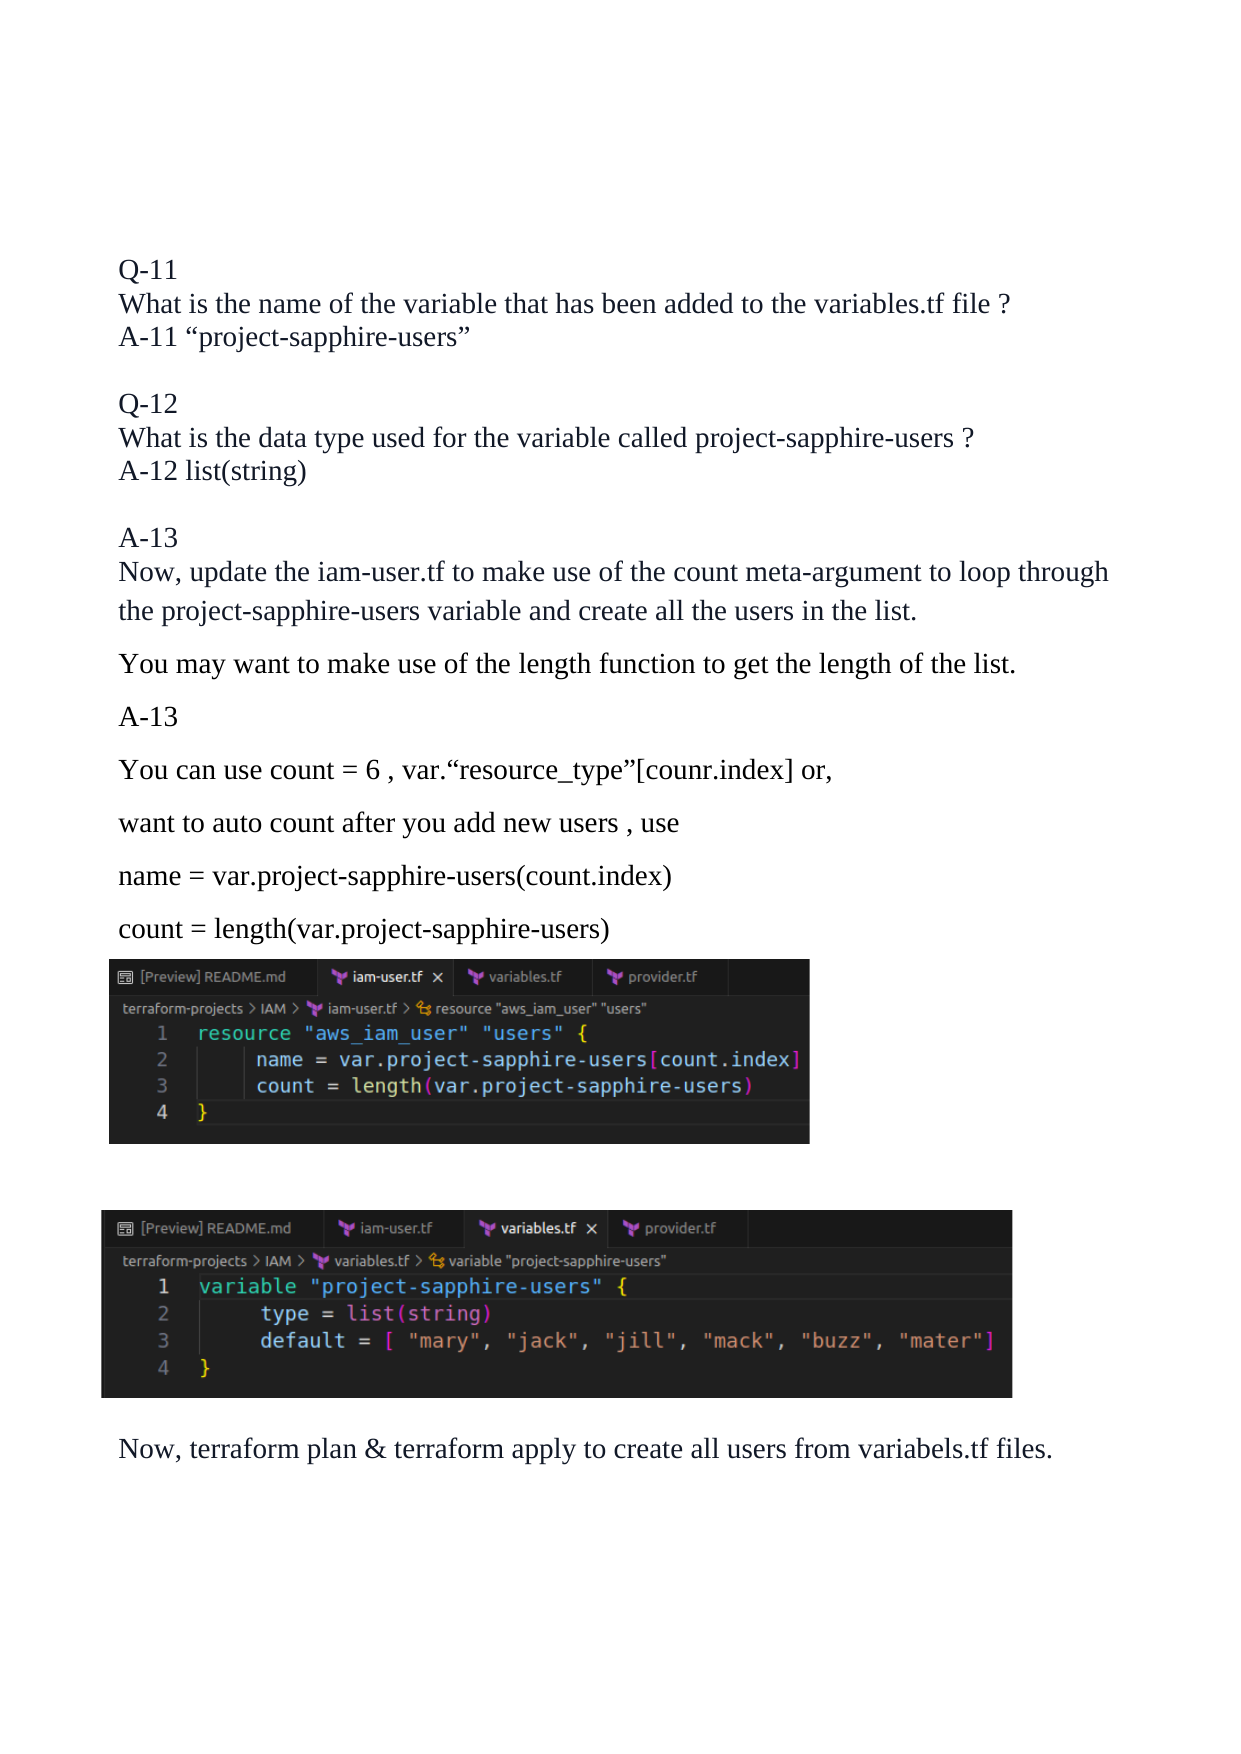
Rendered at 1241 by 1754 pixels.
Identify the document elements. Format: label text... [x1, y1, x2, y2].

picture [109, 959, 810, 1144]
text What is the data type used for the variable called project-sapphire-users ? [118, 420, 1122, 453]
text Q-11 [118, 252, 1122, 286]
text Now, update the iam-user.tf to make use of the count meta-argument to loop through the project-sapphire-users variable and create all the users in the list. [118, 554, 1122, 626]
text name = var.project-sapphire-users(count.index) [118, 858, 1122, 892]
text Now, terraform plan & terraform apply to create all users from variabels.tf files. [118, 1431, 1122, 1465]
picture [101, 1210, 1013, 1398]
text A-13 [118, 699, 1122, 732]
text want to auto count after you add new users , use [118, 805, 1122, 839]
text You can use count = 6 , var.“resource_type”[counr.index] or, [118, 752, 1122, 786]
text A-13 [118, 521, 1122, 554]
text Q-12 [118, 386, 1122, 420]
text count = length(var.project-sapphire-users) [118, 911, 1122, 945]
text You may want to make use of the length function to get the length of the list. [118, 646, 1122, 679]
text A-12 list(string) [118, 453, 1122, 487]
text What is the name of the variable that has been added to the variables.tf file ? A-11 “project-sapphire-users” [118, 286, 1122, 353]
